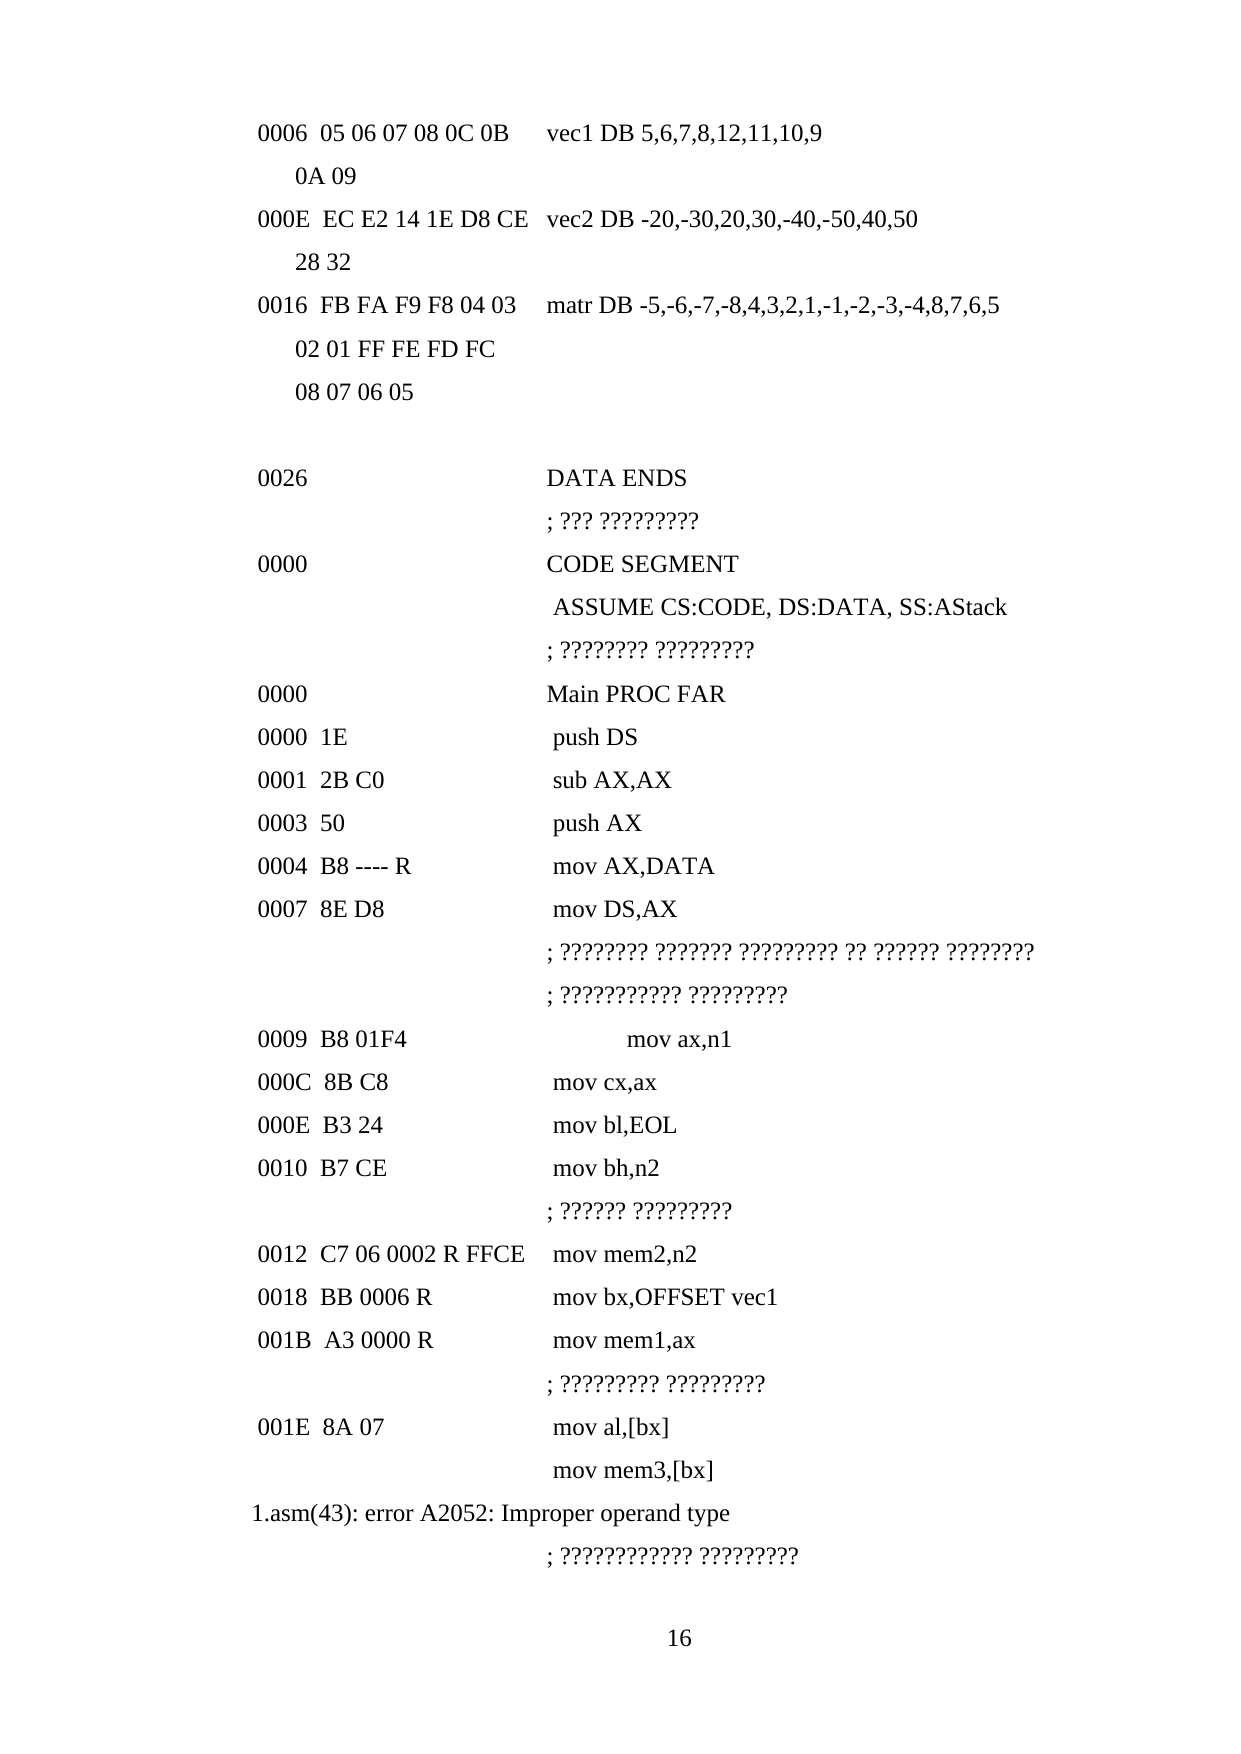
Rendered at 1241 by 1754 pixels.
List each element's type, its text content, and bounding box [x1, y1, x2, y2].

text 001E 8A 07 mov al,[bx] [177, 1412, 1181, 1441]
text 0016 FB FA F9 F8 04 03 matr DB -5,-6,-7,-8,4,3,2,1,-1,-2,-3,-4,8,7,6,5 [177, 291, 1181, 319]
text 28 32 [177, 247, 1181, 276]
text 0006 05 06 07 08 0C 0B vec1 DB 5,6,7,8,12,11,10,9 [177, 118, 1181, 147]
text 0A 09 [177, 161, 1181, 190]
text 001B A3 0000 R mov mem1,ax [177, 1326, 1181, 1354]
text 0010 B7 CE mov bh,n2 [177, 1153, 1181, 1182]
text 08 07 06 05 [177, 377, 1181, 406]
text mov mem3,[bx] [177, 1455, 1181, 1484]
text 0026 DATA ENDS [177, 463, 1181, 492]
text 0007 8E D8 mov DS,AX [177, 894, 1181, 923]
text 0003 50 push AX [177, 808, 1181, 837]
text 1.asm(43): error A2052: Improper operand type [177, 1498, 1181, 1527]
text 000E EC E2 14 1E D8 CE vec2 DB -20,-30,20,30,-40,-50,40,50 [177, 204, 1181, 233]
text ; ??? ????????? [177, 506, 1181, 535]
text ; ??????????? ????????? [177, 981, 1181, 1009]
text 0000 1E push DS [177, 722, 1181, 751]
text ; ???????? ??????? ????????? ?? ?????? ???????? [177, 937, 1181, 966]
text ASSUME CS:CODE, DS:DATA, SS:AStack [177, 592, 1181, 621]
text ; ????????? ????????? [177, 1369, 1181, 1397]
text 0012 C7 06 0002 R FFCE mov mem2,n2 [177, 1239, 1181, 1268]
text ; ???????????? ????????? [177, 1541, 1181, 1570]
text 0000 Main PROC FAR [177, 679, 1181, 707]
text ; ?????? ????????? [177, 1196, 1181, 1225]
text ; ???????? ????????? [177, 636, 1181, 664]
text 0000 CODE SEGMENT [177, 549, 1181, 578]
text 02 01 FF FE FD FC [177, 334, 1181, 362]
text 0018 BB 0006 R mov bx,OFFSET vec1 [177, 1282, 1181, 1311]
text 0004 B8 ---- R mov AX,DATA [177, 851, 1181, 880]
text 000C 8B C8 mov cx,ax [177, 1067, 1181, 1096]
text 000E B3 24 mov bl,EOL [177, 1110, 1181, 1139]
text 0001 2B C0 sub AX,AX [177, 765, 1181, 794]
text 0009 B8 01F4 mov ax,n1 [177, 1024, 1181, 1052]
